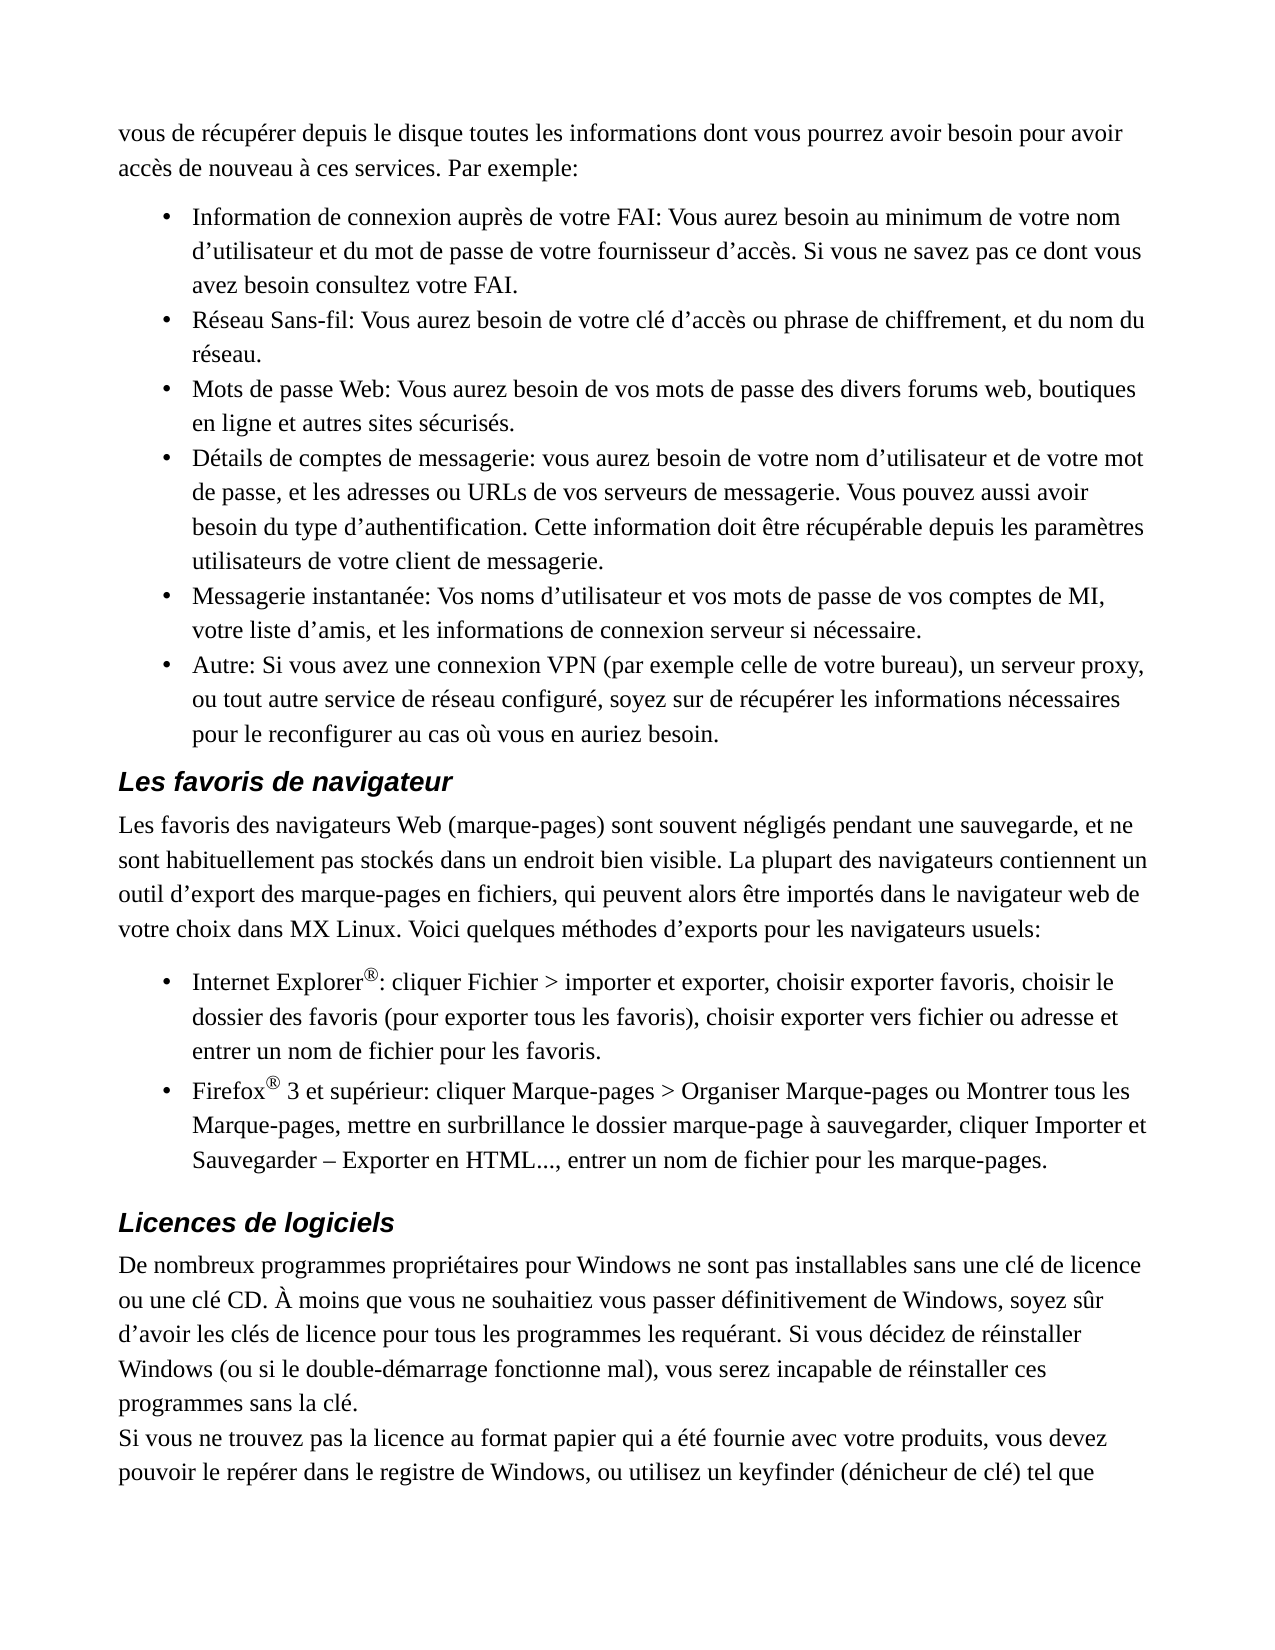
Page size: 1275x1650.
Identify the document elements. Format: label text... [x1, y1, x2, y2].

list Firefox® 3 et supérieur: cliquer Marque-pages > Organiser Marque-pages ou Montrer tous les Marque-pages, mettre en surbrillance le dossier marque-page à sauvegarder, cliquer Importer et Sauvegarder – Exporter en HTML..., entrer un nom de fichier pour les marque-pages. [162, 1071, 1157, 1173]
subtitle Licences de logiciels [118, 1206, 1157, 1238]
list Internet Explorer®: cliquer Fichier > importer et exporter, choisir exporter favoris, choisir le dossier des favoris (pour exporter tous les favoris), choisir exporter vers fichier ou adresse et entrer un nom de fichier pour les favoris. [162, 963, 1157, 1065]
text Si vous ne trouvez pas la licence au format papier qui a été fournie avec votre produits, vous devez pouvoir le repérer dans le registre de Windows, ou utilisez un keyfinder (dénicheur de clé) tel que [118, 1423, 1157, 1486]
list Messagerie instantanée: Vos noms d’utilisateur et vos mots de passe de vos comptes de MI, votre liste d’amis, et les informations de connexion serveur si nécessaire. [162, 581, 1157, 644]
text De nombreux programmes propriétaires pour Windows ne sont pas installables sans une clé de licence ou une clé CD. À moins que vous ne souhaitiez vous passer définitivement de Windows, soyez sûr d’avoir les clés de licence pour tous les programmes les requérant. Si vous décidez de réinstaller Windows (ou si le double-démarrage fonctionne mal), vous serez incapable de réinstaller ces programmes sans la clé. [118, 1251, 1157, 1417]
list Réseau Sans-fil: Vous aurez besoin de votre clé d’accès ou phrase de chiffrement, et du nom du réseau. [162, 305, 1157, 368]
list Autre: Si vous avez une connexion VPN (par exemple celle de votre bureau), un serveur proxy, ou tout autre service de réseau configuré, soyez sur de récupérer les informations nécessaires pour le reconfigurer au cas où vous en auriez besoin. [162, 650, 1157, 748]
text Les favoris des navigateurs Web (marque-pages) sont souvent négligés pendant une sauvegarde, et ne sont habituellement pas stockés dans un endroit bien visible. La plupart des navigateurs contiennent un outil d’export des marque-pages en fichiers, qui peuvent alors être importés dans le navigateur web de votre choix dans MX Linux. Voici quelques méthodes d’exports pour les navigateurs usuels: [118, 810, 1157, 942]
subtitle Les favoris de navigateur [118, 766, 1157, 798]
list Information de connexion auprès de votre FAI: Vous aurez besoin au minimum de votre nom d’utilisateur et du mot de passe de votre fournisseur d’accès. Si vous ne savez pas ce dont vous avez besoin consultez votre FAI. [162, 202, 1157, 299]
list Mots de passe Web: Vous aurez besoin de vos mots de passe des divers forums web, boutiques en ligne et autres sites sécurisés. [162, 374, 1157, 437]
list Détails de comptes de messagerie: vous aurez besoin de votre nom d’utilisateur et de votre mot de passe, et les adresses ou URLs de vos serveurs de messagerie. Vous pouvez aussi avoir besoin du type d’authentification. Cette information doit être récupérable depuis les paramètres utilisateurs de votre client de messagerie. [162, 443, 1157, 575]
text vous de récupérer depuis le disque toutes les informations dont vous pourrez avoir besoin pour avoir accès de nouveau à ces services. Par exemple: [118, 118, 1157, 181]
